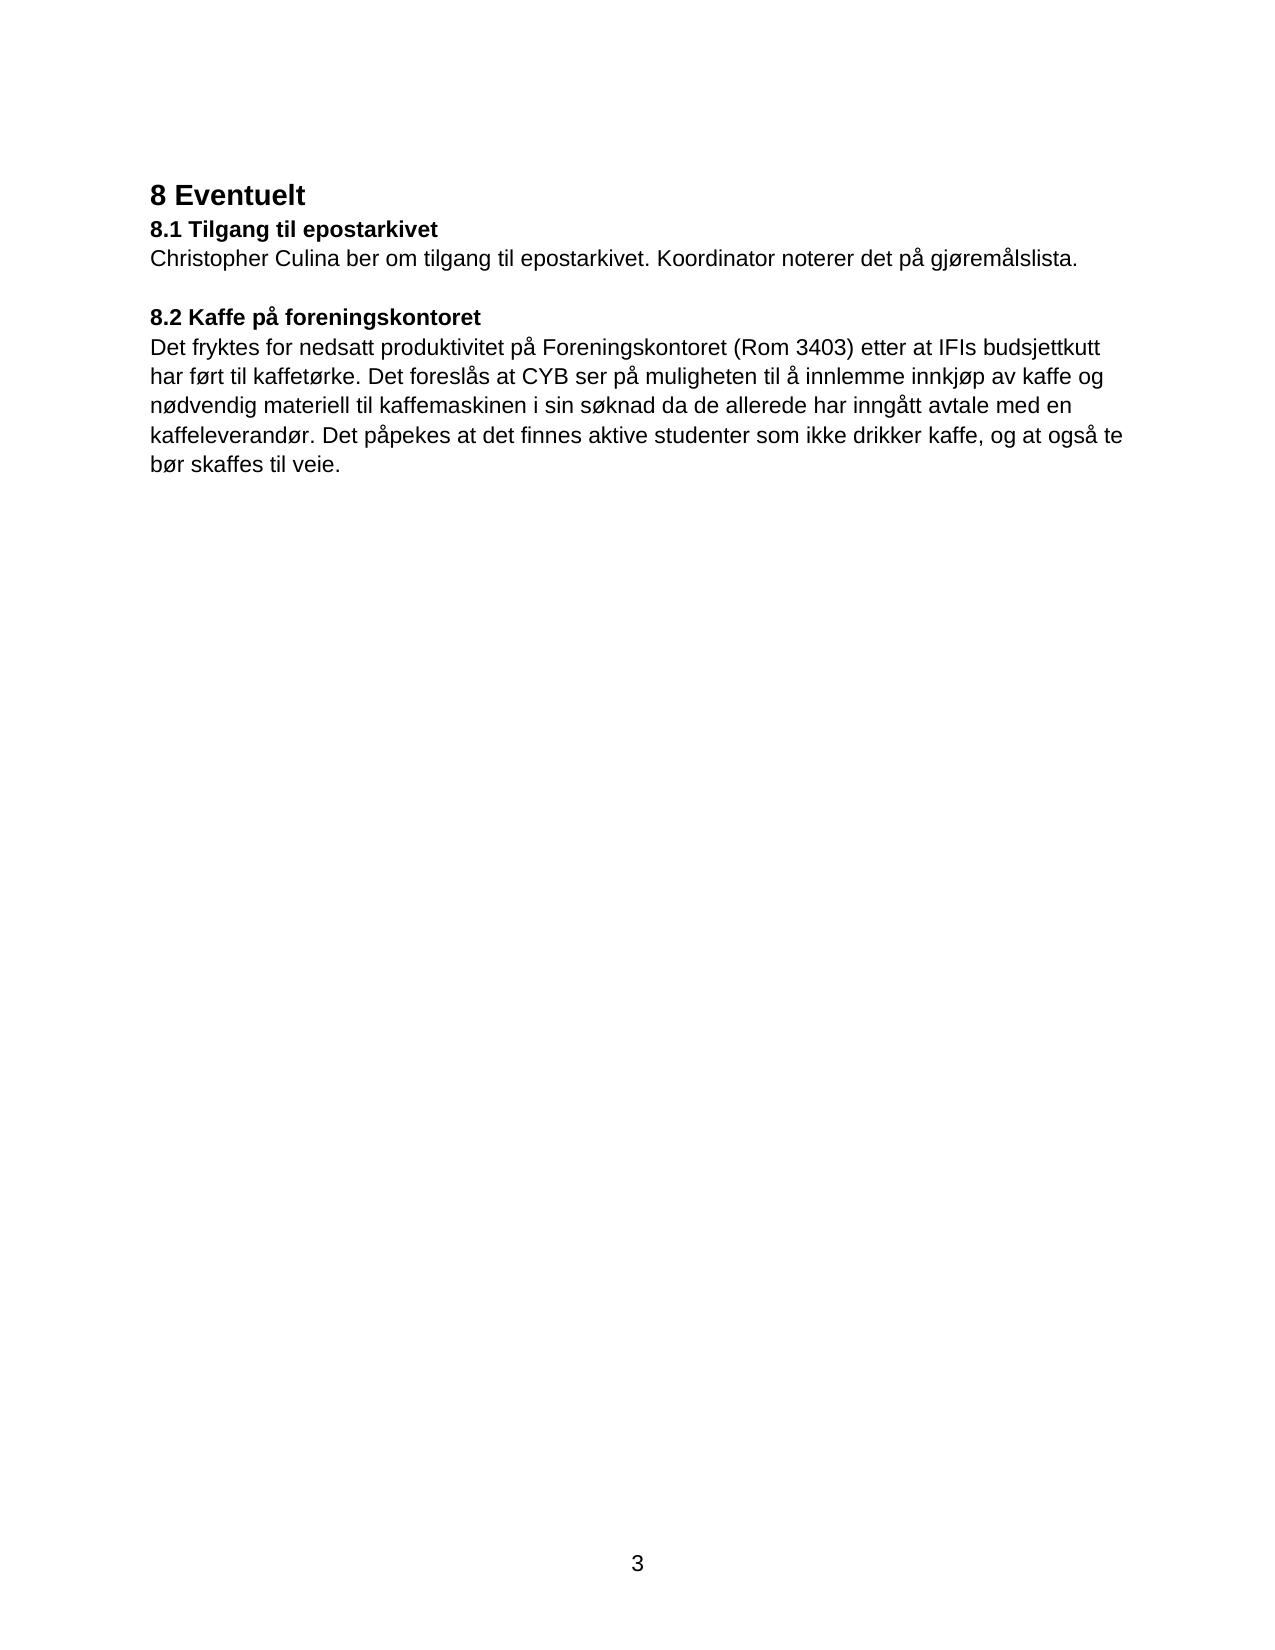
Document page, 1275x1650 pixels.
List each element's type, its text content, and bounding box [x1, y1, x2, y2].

text 8 Eventuelt [150, 179, 1125, 212]
text Det fryktes for nedsatt produktivitet på Foreningskontoret (Rom 3403) etter at IFIs budsjettkutt har ført til kaffetørke. Det foreslås at CYB ser på muligheten til å innlemme innkjøp av kaffe og nødvendig materiell til kaffemaskinen i sin søknad da de allerede har inngått avtale med en kaffeleverandør. Det påpekes at det finnes aktive studenter som ikke drikker kaffe, og at også te bør skaffes til veie. [150, 334, 1125, 477]
text Christopher Culina ber om tilgang til epostarkivet. Koordinator noterer det på gjøremålslista. [150, 246, 1125, 272]
text 8.2 Kaffe på foreningskontoret [150, 305, 1125, 331]
text 8.1 Tilgang til epostarkivet [150, 217, 1125, 242]
